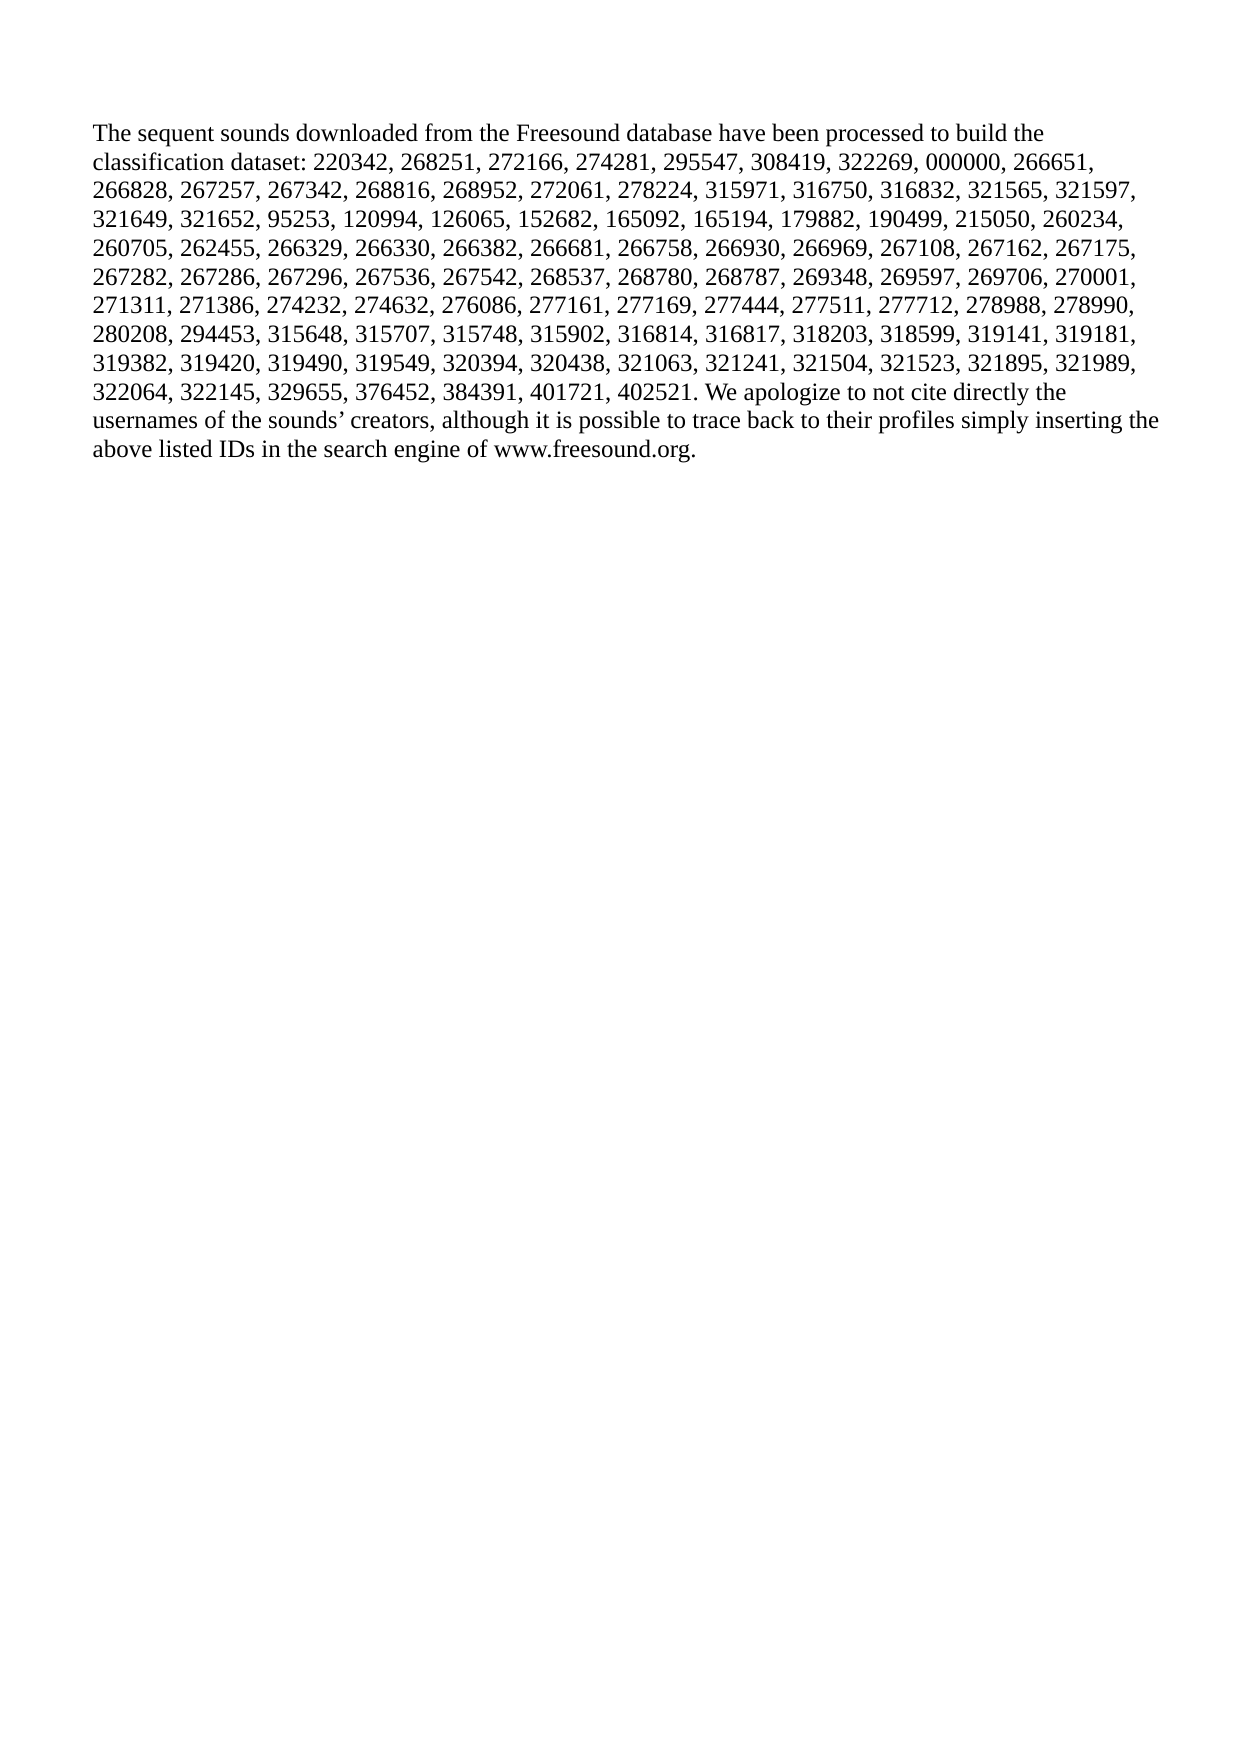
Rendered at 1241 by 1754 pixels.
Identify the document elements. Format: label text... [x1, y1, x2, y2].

text The sequent sounds downloaded from the Freesound database have been processed to build the classification dataset: 220342, 268251, 272166, 274281, 295547, 308419, 322269, 000000, 266651, 266828, 267257, 267342, 268816, 268952, 272061, 278224, 315971, 316750, 316832, 321565, 321597, 321649, 321652, 95253, 120994, 126065, 152682, 165092, 165194, 179882, 190499, 215050, 260234, 260705, 262455, 266329, 266330, 266382, 266681, 266758, 266930, 266969, 267108, 267162, 267175, 267282, 267286, 267296, 267536, 267542, 268537, 268780, 268787, 269348, 269597, 269706, 270001, 271311, 271386, 274232, 274632, 276086, 277161, 277169, 277444, 277511, 277712, 278988, 278990, 280208, 294453, 315648, 315707, 315748, 315902, 316814, 316817, 318203, 318599, 319141, 319181, 319382, 319420, 319490, 319549, 320394, 320438, 321063, 321241, 321504, 321523, 321895, 321989, 322064, 322145, 329655, 376452, 384391, 401721, 402521. We apologize to not cite directly the usernames of the sounds’ creators, although it is possible to trace back to their profiles simply inserting the above listed IDs in the search engine of www.freesound.org. [92, 118, 1160, 463]
